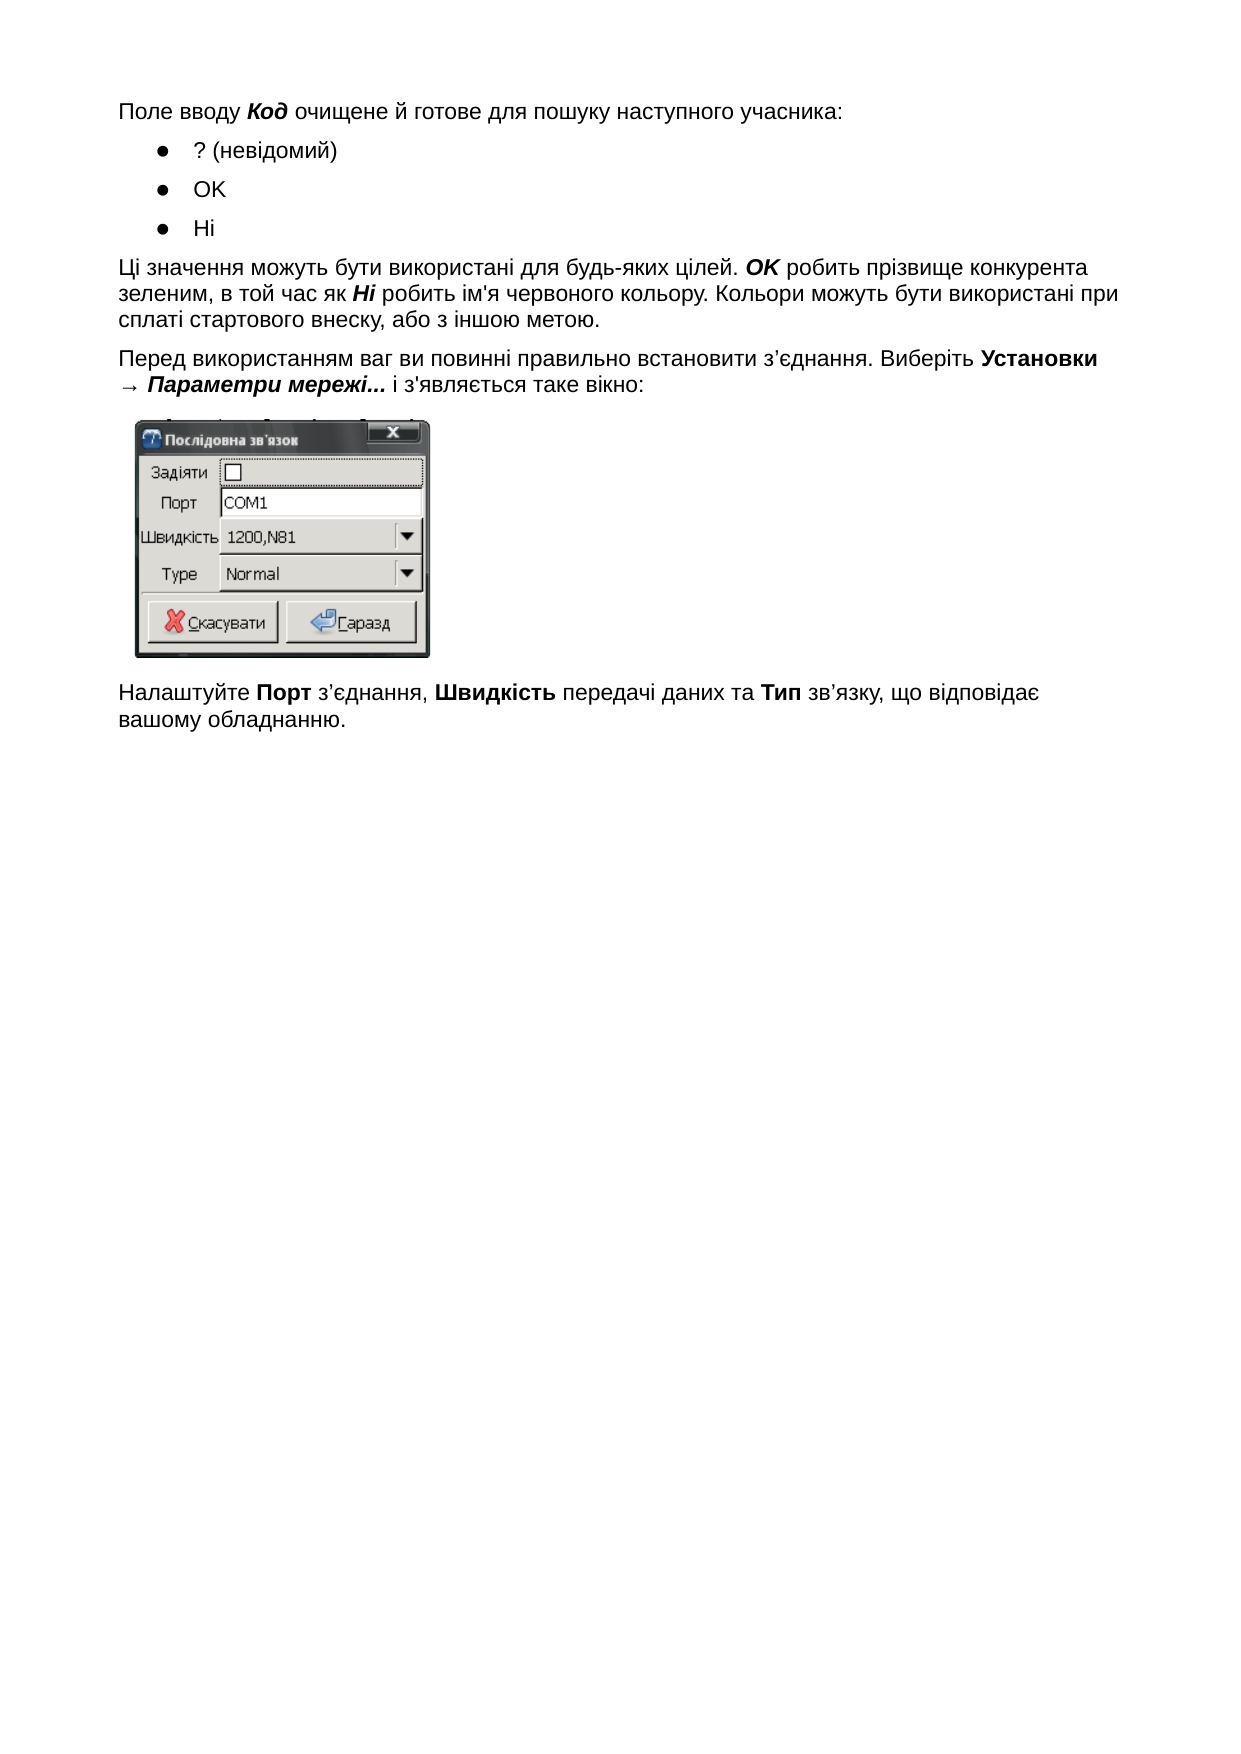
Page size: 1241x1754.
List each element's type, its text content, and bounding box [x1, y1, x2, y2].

picture [134, 419, 431, 658]
text Поле вводу Код очищене й готове для пошуку наступного учасника: [118, 98, 1122, 124]
text Налаштуйте Порт з’єднання, Швидкість передачі даних та Тип зв’язку, що відповідає вашому обладнанню. [118, 679, 1122, 732]
text Ці значення можуть бути використані для будь-яких цілей. OK робить прізвище конкурента зеленим, в той час як Ні робить ім'я червоного кольору. Кольори можуть бути використані при сплаті стартового внеску, або з іншою метою. [118, 253, 1122, 332]
list Ні [156, 214, 1122, 241]
list ? (невідомий) [156, 137, 1122, 163]
list OK [156, 176, 1122, 202]
text Перед використанням ваг ви повинні правильно встановити з’єднання. Виберіть Установки → Параметри мережі... і з'являється таке вікно: [118, 345, 1122, 398]
